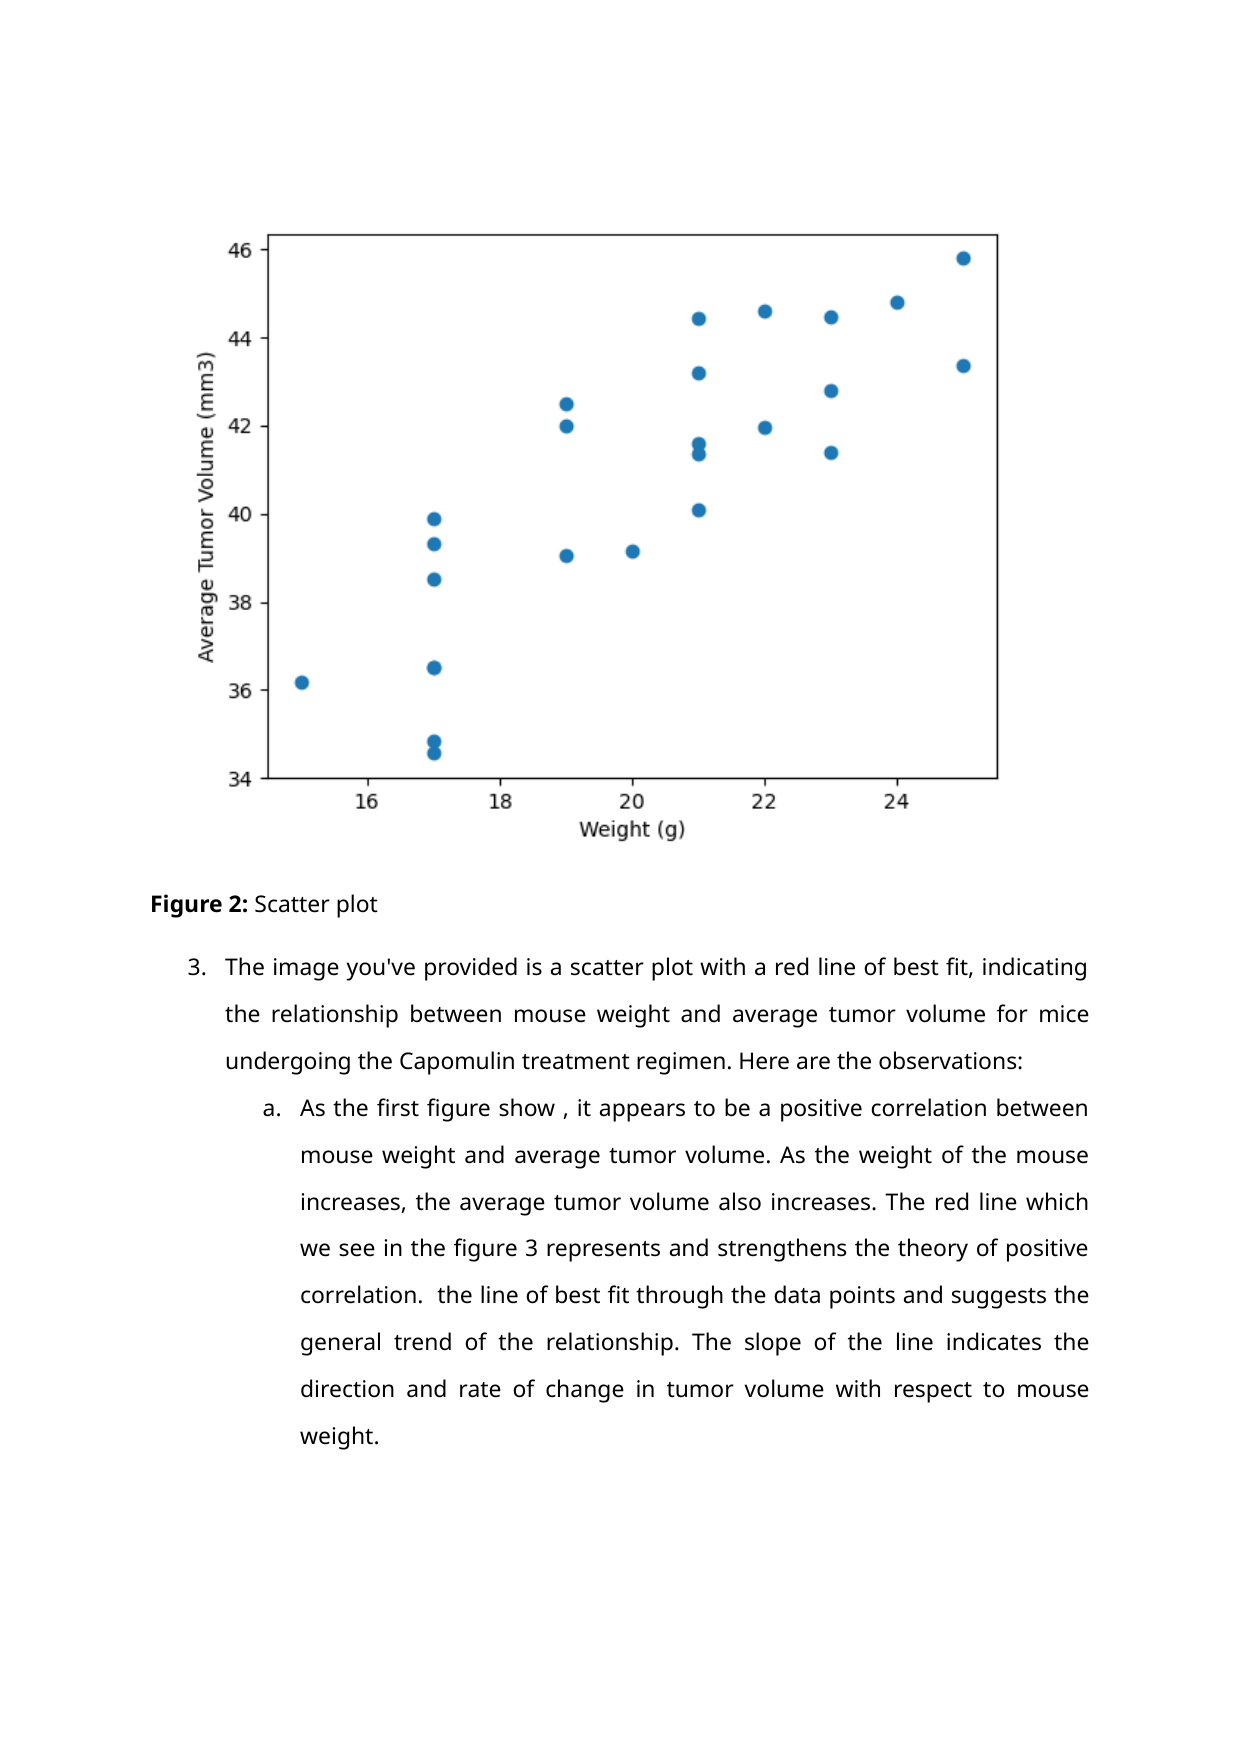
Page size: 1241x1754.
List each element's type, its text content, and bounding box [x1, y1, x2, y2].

list The image you've provided is a scatter plot with a red line of best fit, indicating the relationship between mouse weight and average tumor volume for mice undergoing the Capomulin treatment regimen. Here are the observations: [187, 951, 1090, 1076]
text Figure 2: Scatter plot [150, 888, 1090, 919]
list As the first figure show , it appears to be a positive correlation between mouse weight and average tumor volume. As the weight of the mouse increases, the average tumor volume also increases. The red line which we see in the figure 3 represents and strengthens the theory of positive correlation. the line of best fit through the data points and suggests the general trend of the relationship. The slope of the line indicates the direction and rate of change in tumor volume with respect to mouse weight. [262, 1092, 1090, 1451]
